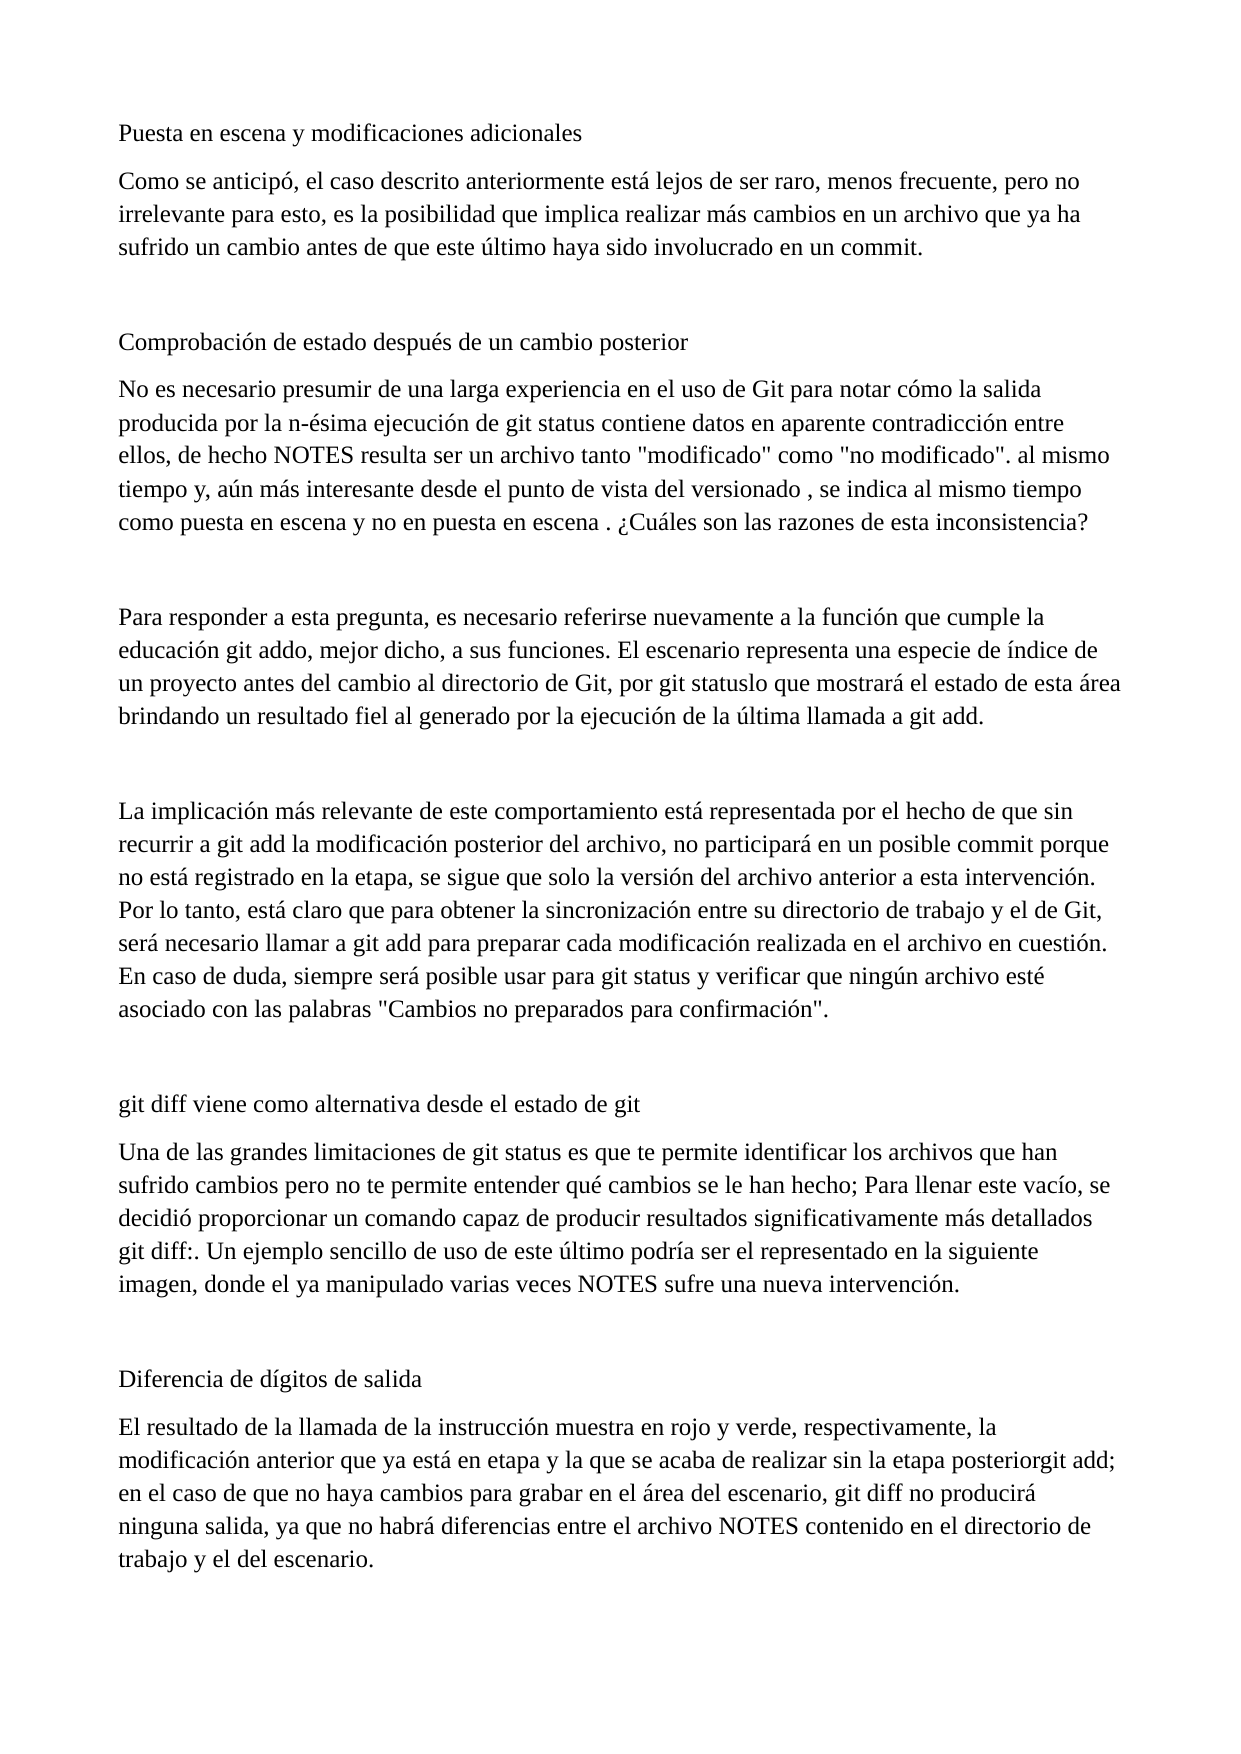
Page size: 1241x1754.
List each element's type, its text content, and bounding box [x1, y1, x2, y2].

text El resultado de la llamada de la instrucción muestra en rojo y verde, respectivamente, la modificación anterior que ya está en etapa y la que se acaba de realizar sin la etapa posteriorgit add; en el caso de que no haya cambios para grabar en el área del escenario, git diff no producirá ninguna salida, ya que no habrá diferencias entre el archivo NOTES contenido en el directorio de trabajo y el del escenario. [118, 1412, 1122, 1573]
text Puesta en escena y modificaciones adicionales [118, 118, 1122, 147]
text No es necesario presumir de una larga experiencia en el uso de Git para notar cómo la salida producida por la n-ésima ejecución de git status contiene datos en aparente contradicción entre ellos, de hecho NOTES resulta ser un archivo tanto "modificado" como "no modificado". al mismo tiempo y, aún más interesante desde el punto de vista del versionado , se indica al mismo tiempo como puesta en escena y no en puesta en escena . ¿Cuáles son las razones de esta inconsistencia? [118, 374, 1122, 535]
text Para responder a esta pregunta, es necesario referirse nuevamente a la función que cumple la educación git addo, mejor dicho, a sus funciones. El escenario representa una especie de índice de un proyecto antes del cambio al directorio de Git, por git statuslo que mostrará el estado de esta área brindando un resultado fiel al generado por la ejecución de la última llamada a git add. [118, 602, 1122, 730]
text Como se anticipó, el caso descrito anteriormente está lejos de ser raro, menos frecuente, pero no irrelevante para esto, es la posibilidad que implica realizar más cambios en un archivo que ya ha sufrido un cambio antes de que este último haya sido involucrado en un commit. [118, 166, 1122, 261]
text Comprobación de estado después de un cambio posterior [118, 327, 1122, 356]
text Una de las grandes limitaciones de git status es que te permite identificar los archivos que han sufrido cambios pero no te permite entender qué cambios se le han hecho; Para llenar este vacío, se decidió proporcionar un comando capaz de producir resultados significativamente más detallados git diff:. Un ejemplo sencillo de uso de este último podría ser el representado en la siguiente imagen, donde el ya manipulado varias veces NOTES sufre una nueva intervención. [118, 1137, 1122, 1298]
text La implicación más relevante de este comportamiento está representada por el hecho de que sin recurrir a git add la modificación posterior del archivo, no participará en un posible commit porque no está registrado en la etapa, se sigue que solo la versión del archivo anterior a esta intervención. Por lo tanto, está claro que para obtener la sincronización entre su directorio de trabajo y el de Git, será necesario llamar a git add para preparar cada modificación realizada en el archivo en cuestión. En caso de duda, siempre será posible usar para git status y verificar que ningún archivo esté asociado con las palabras "Cambios no preparados para confirmación". [118, 796, 1122, 1023]
text git diff viene como alternativa desde el estado de git [118, 1089, 1122, 1118]
text Diferencia de dígitos de salida [118, 1364, 1122, 1393]
